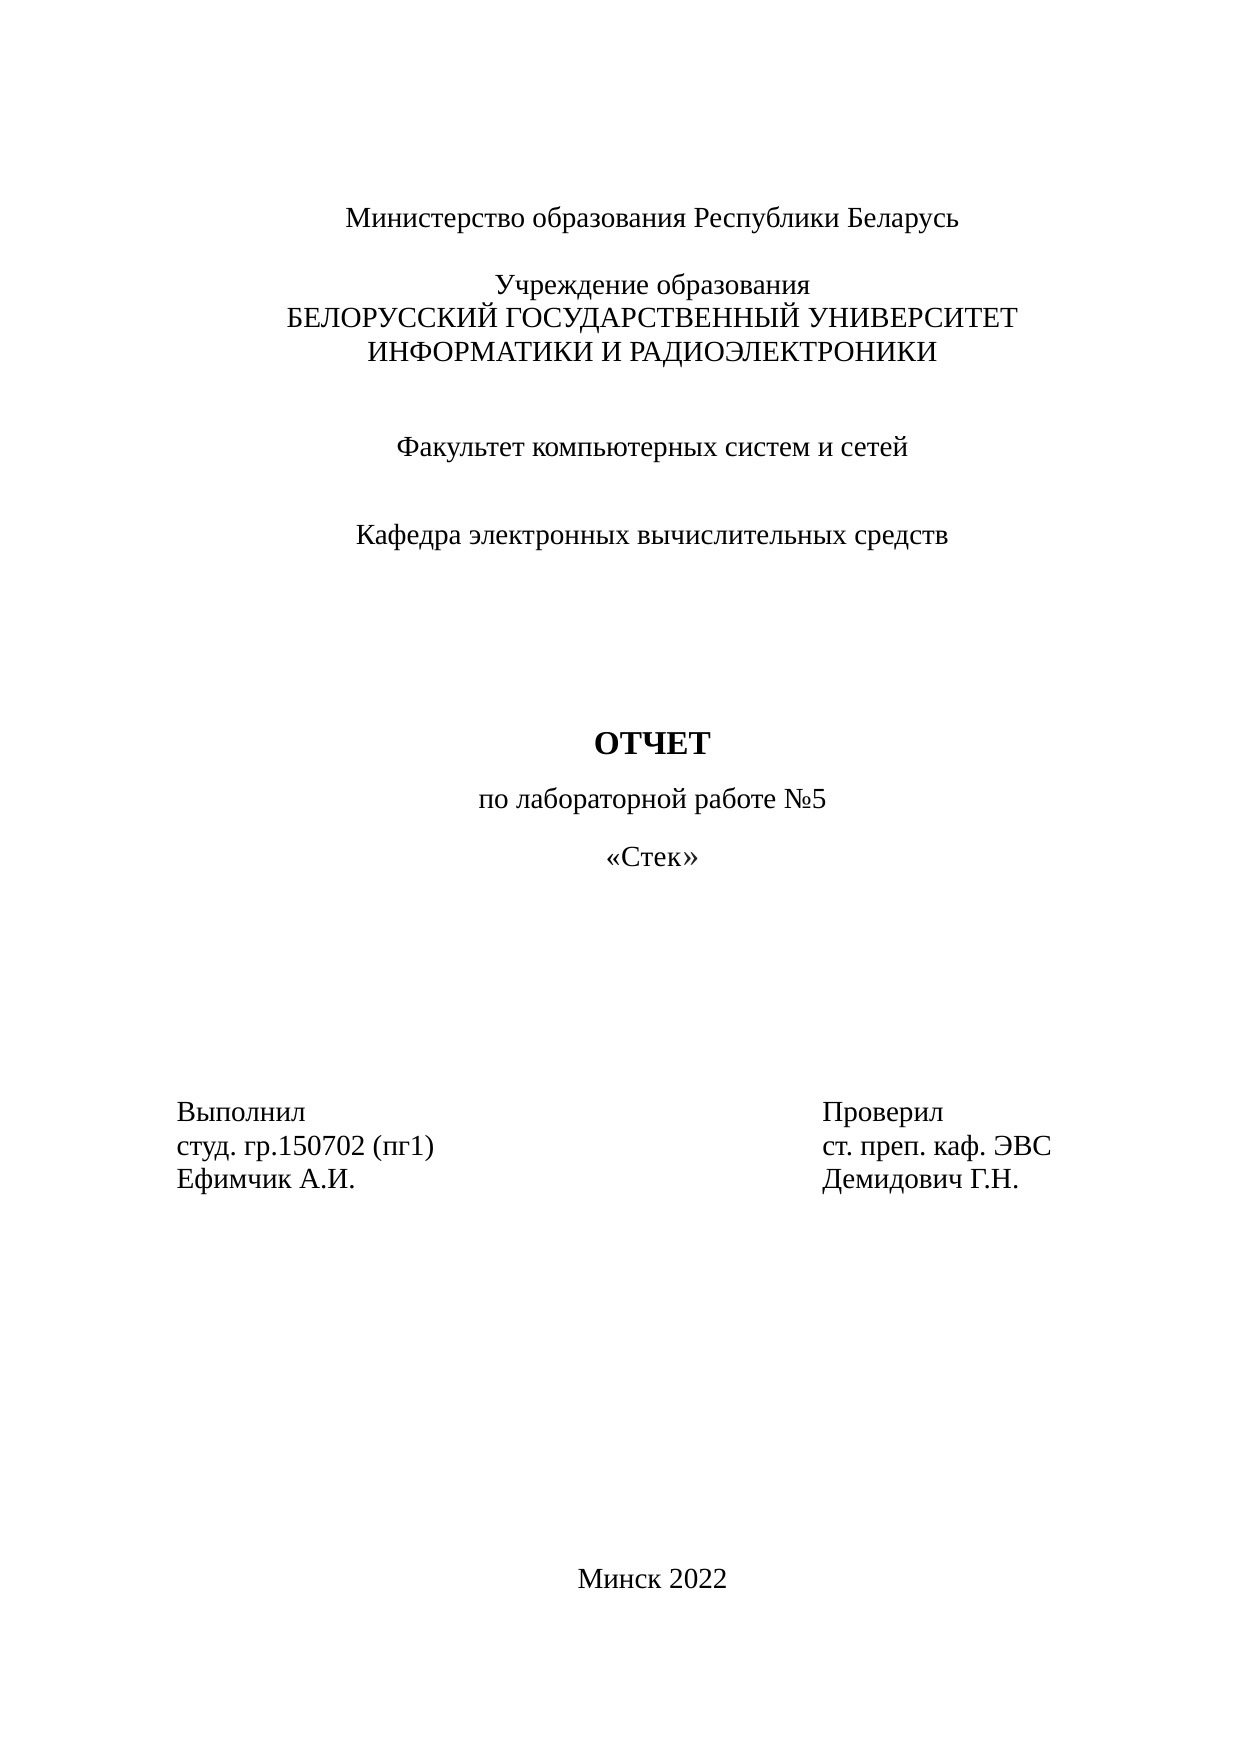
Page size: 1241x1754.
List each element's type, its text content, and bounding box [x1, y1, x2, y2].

table_header Министерство образования Республики Беларусь Учреждение образования Белорусский Государственный Университет Информатики и Радиоэлектроники [165, 166, 1139, 402]
table_cell Кафедра электронных вычислительных средств [165, 489, 1139, 578]
table_cell Минск 2022 [165, 1208, 1139, 1594]
table_cell [554, 1095, 811, 1207]
table_cell Факультет компьютерных систем и сетей [165, 402, 1139, 489]
table_cell ОТЧЕТ по лабораторной работе №5 «Стек» [165, 578, 1139, 1094]
table_cell Выполнил студ. гр.150702 (пг1) Ефимчик А.И. [165, 1095, 554, 1207]
table_cell Проверил ст. преп. каф. ЭВС Демидович Г.Н. [811, 1095, 1139, 1207]
